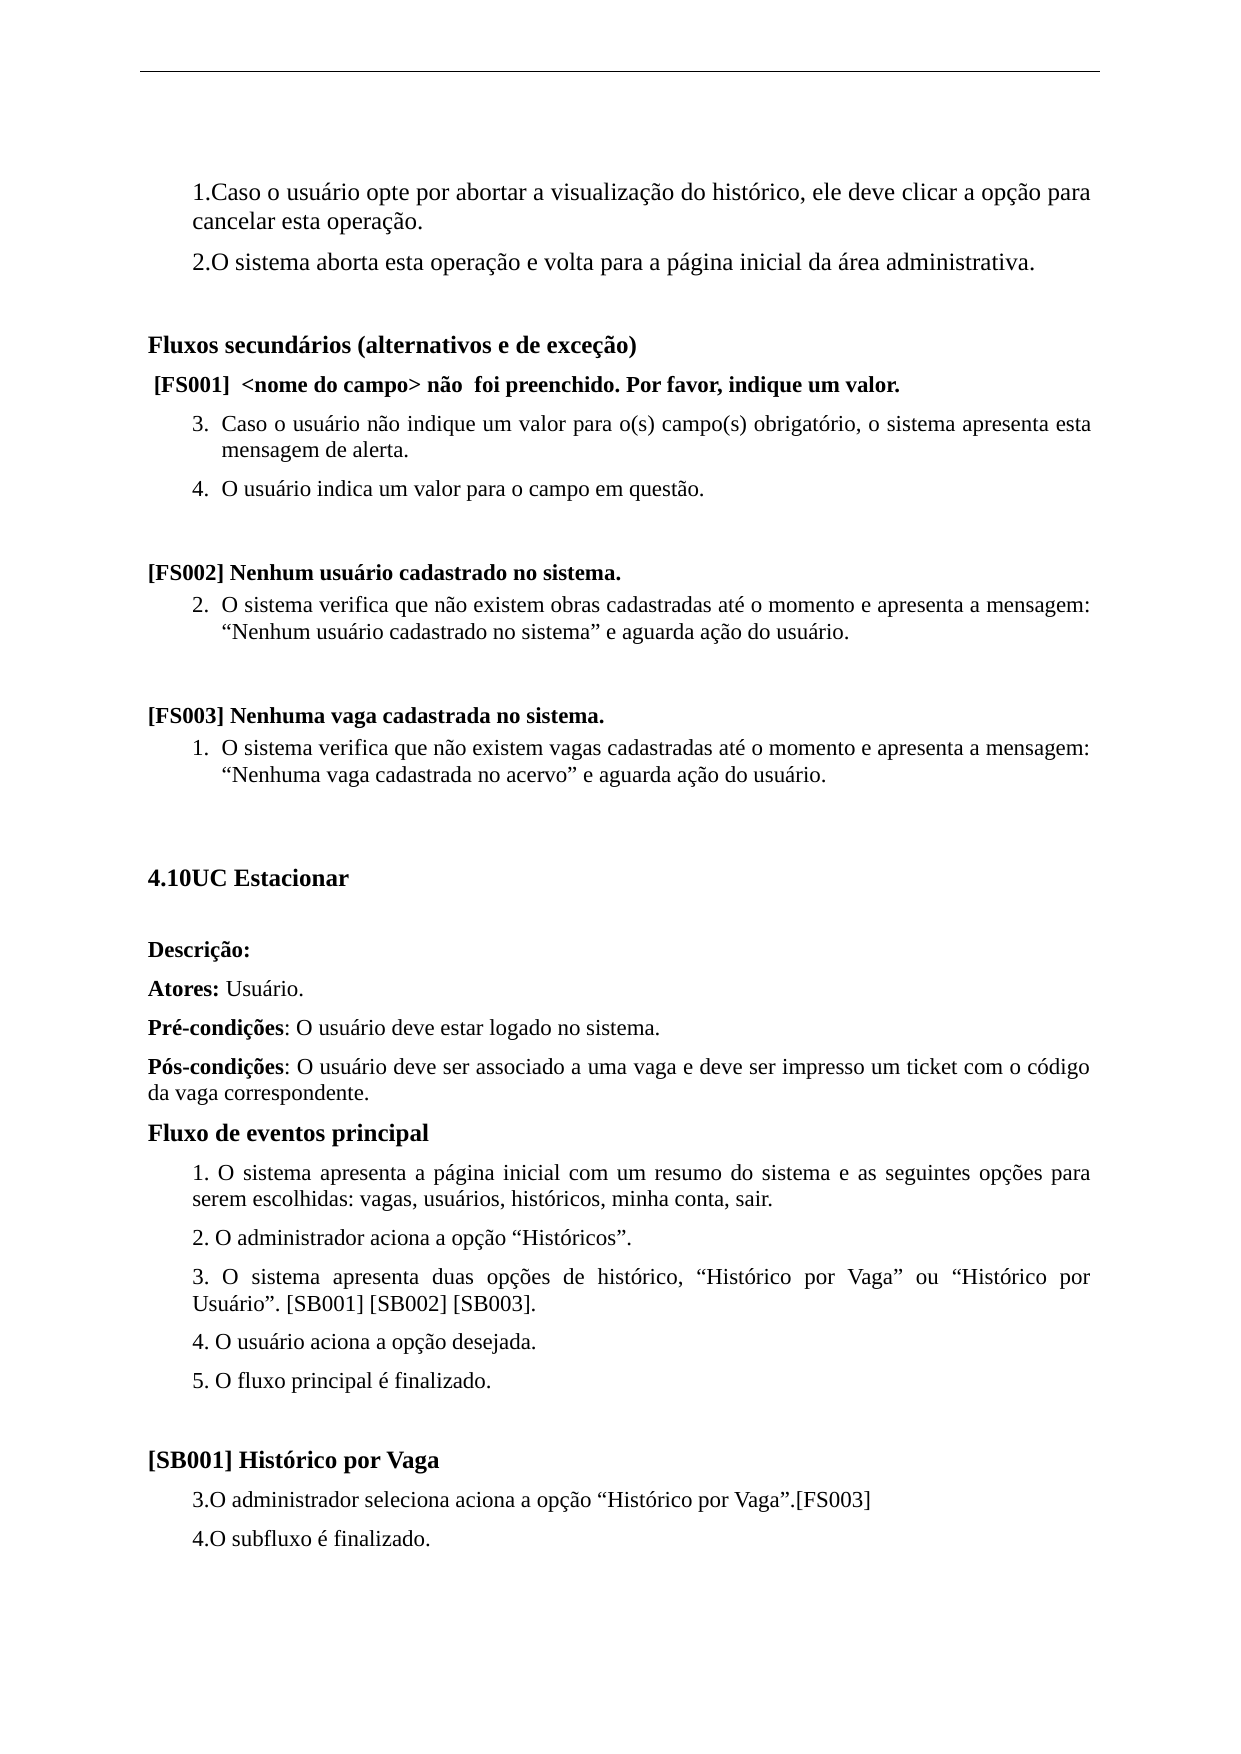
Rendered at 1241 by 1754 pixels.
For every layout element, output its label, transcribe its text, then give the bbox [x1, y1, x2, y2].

text 5. O fluxo principal é finalizado. [192, 1367, 1092, 1394]
text [FS002] Nenhum usuário cadastrado no sistema. [148, 559, 1092, 585]
list O sistema verifica que não existem obras cadastradas até o momento e apresenta a mensagem: “Nenhum usuário cadastrado no sistema” e aguarda ação do usuário. [192, 592, 1092, 644]
subtitle UC Estacionar [148, 863, 1092, 892]
list Caso o usuário não indique um valor para o(s) campo(s) obrigatório, o sistema apresenta esta mensagem de alerta. [192, 410, 1092, 462]
text Fluxo de eventos principal [148, 1118, 1092, 1147]
text Pós-condições: O usuário deve ser associado a uma vaga e deve ser impresso um ticket com o código da vaga correspondente. [148, 1053, 1092, 1105]
list O usuário indica um valor para o campo em questão. [192, 475, 1092, 501]
text [FS001] <nome do campo> não foi preenchido. Por favor, indique um valor. [148, 371, 1092, 397]
text [SB001] Histórico por Vaga [148, 1445, 1092, 1474]
list O administrador seleciona aciona a opção “Histórico por Vaga”.[FS003] [192, 1486, 1092, 1513]
text Descrição: [148, 936, 1092, 962]
text 2. O administrador aciona a opção “Históricos”. [192, 1224, 1092, 1251]
list O sistema aborta esta operação e volta para a página inicial da área administrativa. [192, 247, 1092, 276]
text Atores: Usuário. [148, 975, 1092, 1001]
list O sistema verifica que não existem vagas cadastradas até o momento e apresenta a mensagem: “Nenhuma vaga cadastrada no acervo” e aguarda ação do usuário. [192, 734, 1092, 787]
list O subfluxo é finalizado. [192, 1525, 1092, 1551]
list Caso o usuário opte por abortar a visualização do histórico, ele deve clicar a opção para cancelar esta operação. [192, 177, 1092, 235]
text 3. O sistema apresenta duas opções de histórico, “Histórico por Vaga” ou “Histórico por Usuário”. [SB001] [SB002] [SB003]. [192, 1263, 1092, 1316]
text Pré-condições: O usuário deve estar logado no sistema. [148, 1014, 1092, 1040]
text Fluxos secundários (alternativos e de exceção) [148, 330, 1092, 358]
text 1. O sistema apresenta a página inicial com um resumo do sistema e as seguintes opções para serem escolhidas: vagas, usuários, históricos, minha conta, sair. [192, 1159, 1092, 1212]
text [FS003] Nenhuma vaga cadastrada no sistema. [148, 702, 1092, 728]
text 4. O usuário aciona a opção desejada. [192, 1328, 1092, 1355]
